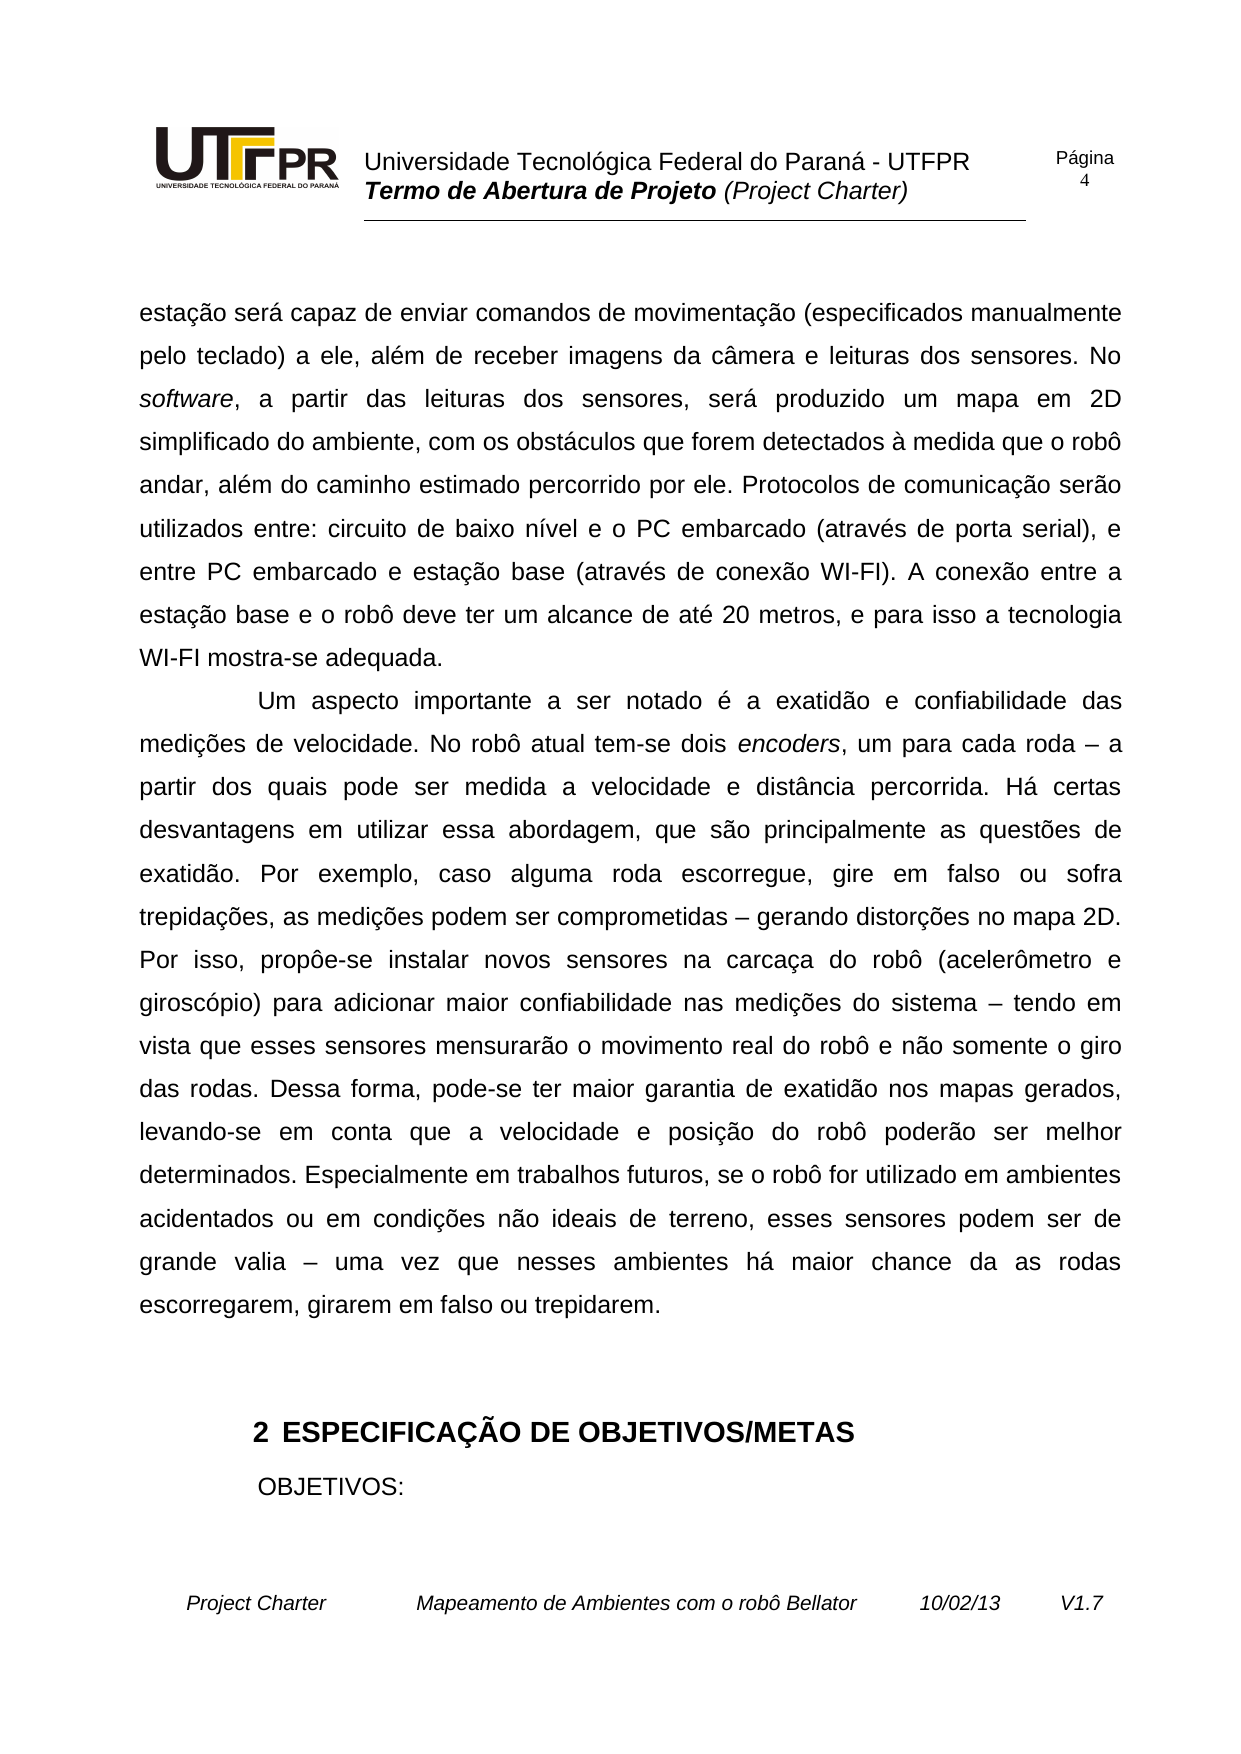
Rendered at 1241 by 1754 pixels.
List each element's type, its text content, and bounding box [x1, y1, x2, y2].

text OBJETIVOS: [139, 1472, 1123, 1501]
subtitle Especificação de Objetivos/Metas [236, 1415, 1123, 1448]
text Um aspecto importante a ser notado é a exatidão e confiabilidade das medições de velocidade. No robô atual tem-se dois encoders, um para cada roda – a partir dos quais pode ser medida a velocidade e distância percorrida. Há certas desvantagens em utilizar essa abordagem, que são principalmente as questões de exatidão. Por exemplo, caso alguma roda escorregue, gire em falso ou sofra trepidações, as medições podem ser comprometidas – gerando distorções no mapa 2D. Por isso, propôe-se instalar novos sensores na carcaça do robô (acelerômetro e giroscópio) para adicionar maior confiabilidade nas medições do sistema – tendo em vista que esses sensores mensurarão o movimento real do robô e não somente o giro das rodas. Dessa forma, pode-se ter maior garantia de exatidão nos mapas gerados, levando-se em conta que a velocidade e posição do robô poderão ser melhor determinados. Especialmente em trabalhos futuros, se o robô for utilizado em ambientes acidentados ou em condições não ideais de terreno, esses sensores podem ser de grande valia – uma vez que nesses ambientes há maior chance da as rodas escorregarem, girarem em falso ou trepidarem. [139, 686, 1123, 1318]
text estação será capaz de enviar comandos de movimentação (especificados manualmente pelo teclado) a ele, além de receber imagens da câmera e leituras dos sensores. No software, a partir das leituras dos sensores, será produzido um mapa em 2D simplificado do ambiente, com os obstáculos que forem detectados à medida que o robô andar, além do caminho estimado percorrido por ele. Protocolos de comunicação serão utilizados entre: circuito de baixo nível e o PC embarcado (através de porta serial), e entre PC embarcado e estação base (através de conexão WI-FI). A conexão entre a estação base e o robô deve ter um alcance de até 20 metros, e para isso a tecnologia WI-FI mostra-se adequada. [139, 298, 1123, 672]
picture [155, 127, 339, 189]
